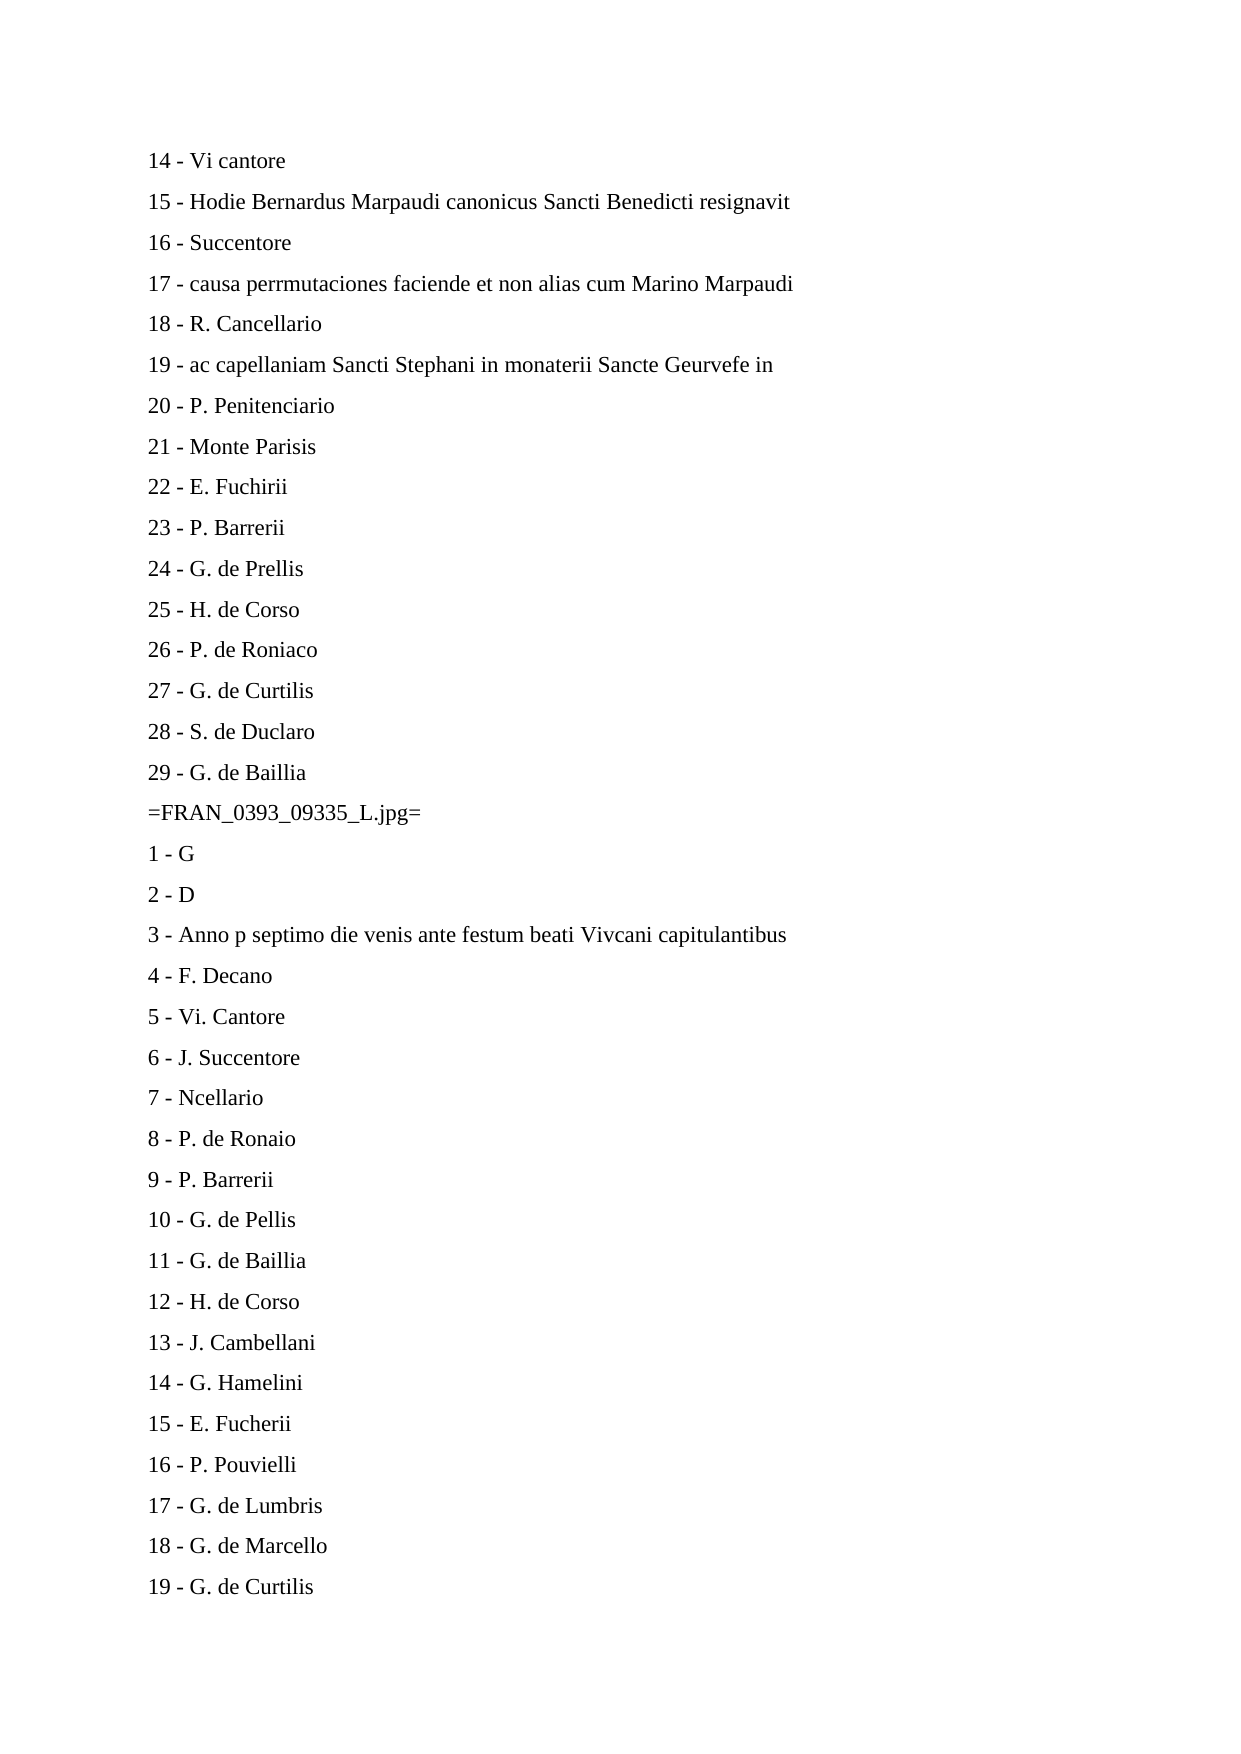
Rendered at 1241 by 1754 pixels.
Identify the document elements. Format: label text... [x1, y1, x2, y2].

text 24 - G. de Prellis [148, 555, 1093, 581]
text 10 - G. de Pellis [148, 1207, 1093, 1233]
text 21 - Monte Parisis [148, 433, 1093, 459]
text =FRAN_0393_09335_L.jpg= [148, 799, 1093, 826]
text 7 - Ncellario [148, 1084, 1093, 1111]
text 14 - G. Hamelini [148, 1369, 1093, 1396]
text 27 - G. de Curtilis [148, 677, 1093, 703]
text 2 - D [148, 881, 1093, 907]
text 13 - J. Cambellani [148, 1329, 1093, 1355]
text 4 - F. Decano [148, 962, 1093, 988]
text 6 - J. Succentore [148, 1044, 1093, 1070]
text 28 - S. de Duclaro [148, 718, 1093, 744]
text 12 - H. de Corso [148, 1288, 1093, 1314]
text 18 - R. Cancellario [148, 311, 1093, 337]
text 19 - G. de Curtilis [148, 1573, 1093, 1599]
text 5 - Vi. Cantore [148, 1003, 1093, 1029]
text 19 - ac capellaniam Sancti Stephani in monaterii Sancte Geurvefe in [148, 351, 1093, 378]
text 3 - Anno p septimo die venis ante festum beati Vivcani capitulantibus [148, 921, 1093, 948]
text 15 - E. Fucherii [148, 1410, 1093, 1437]
text 26 - P. de Roniaco [148, 636, 1093, 663]
text 14 - Vi cantore [148, 148, 1093, 174]
text 15 - Hodie Bernardus Marpaudi canonicus Sancti Benedicti resignavit [148, 188, 1093, 215]
text 17 - G. de Lumbris [148, 1492, 1093, 1518]
text 25 - H. de Corso [148, 596, 1093, 622]
text 1 - G [148, 840, 1093, 866]
text 17 - causa perrmutaciones faciende et non alias cum Marino Marpaudi [148, 270, 1093, 296]
text 29 - G. de Baillia [148, 758, 1093, 785]
text 22 - E. Fuchirii [148, 473, 1093, 500]
text 20 - P. Penitenciario [148, 392, 1093, 418]
text 16 - P. Pouvielli [148, 1451, 1093, 1477]
text 16 - Succentore [148, 229, 1093, 255]
text 9 - P. Barrerii [148, 1166, 1093, 1192]
text 23 - P. Barrerii [148, 514, 1093, 541]
text 11 - G. de Baillia [148, 1247, 1093, 1274]
text 8 - P. de Ronaio [148, 1125, 1093, 1151]
text 18 - G. de Marcello [148, 1532, 1093, 1559]
